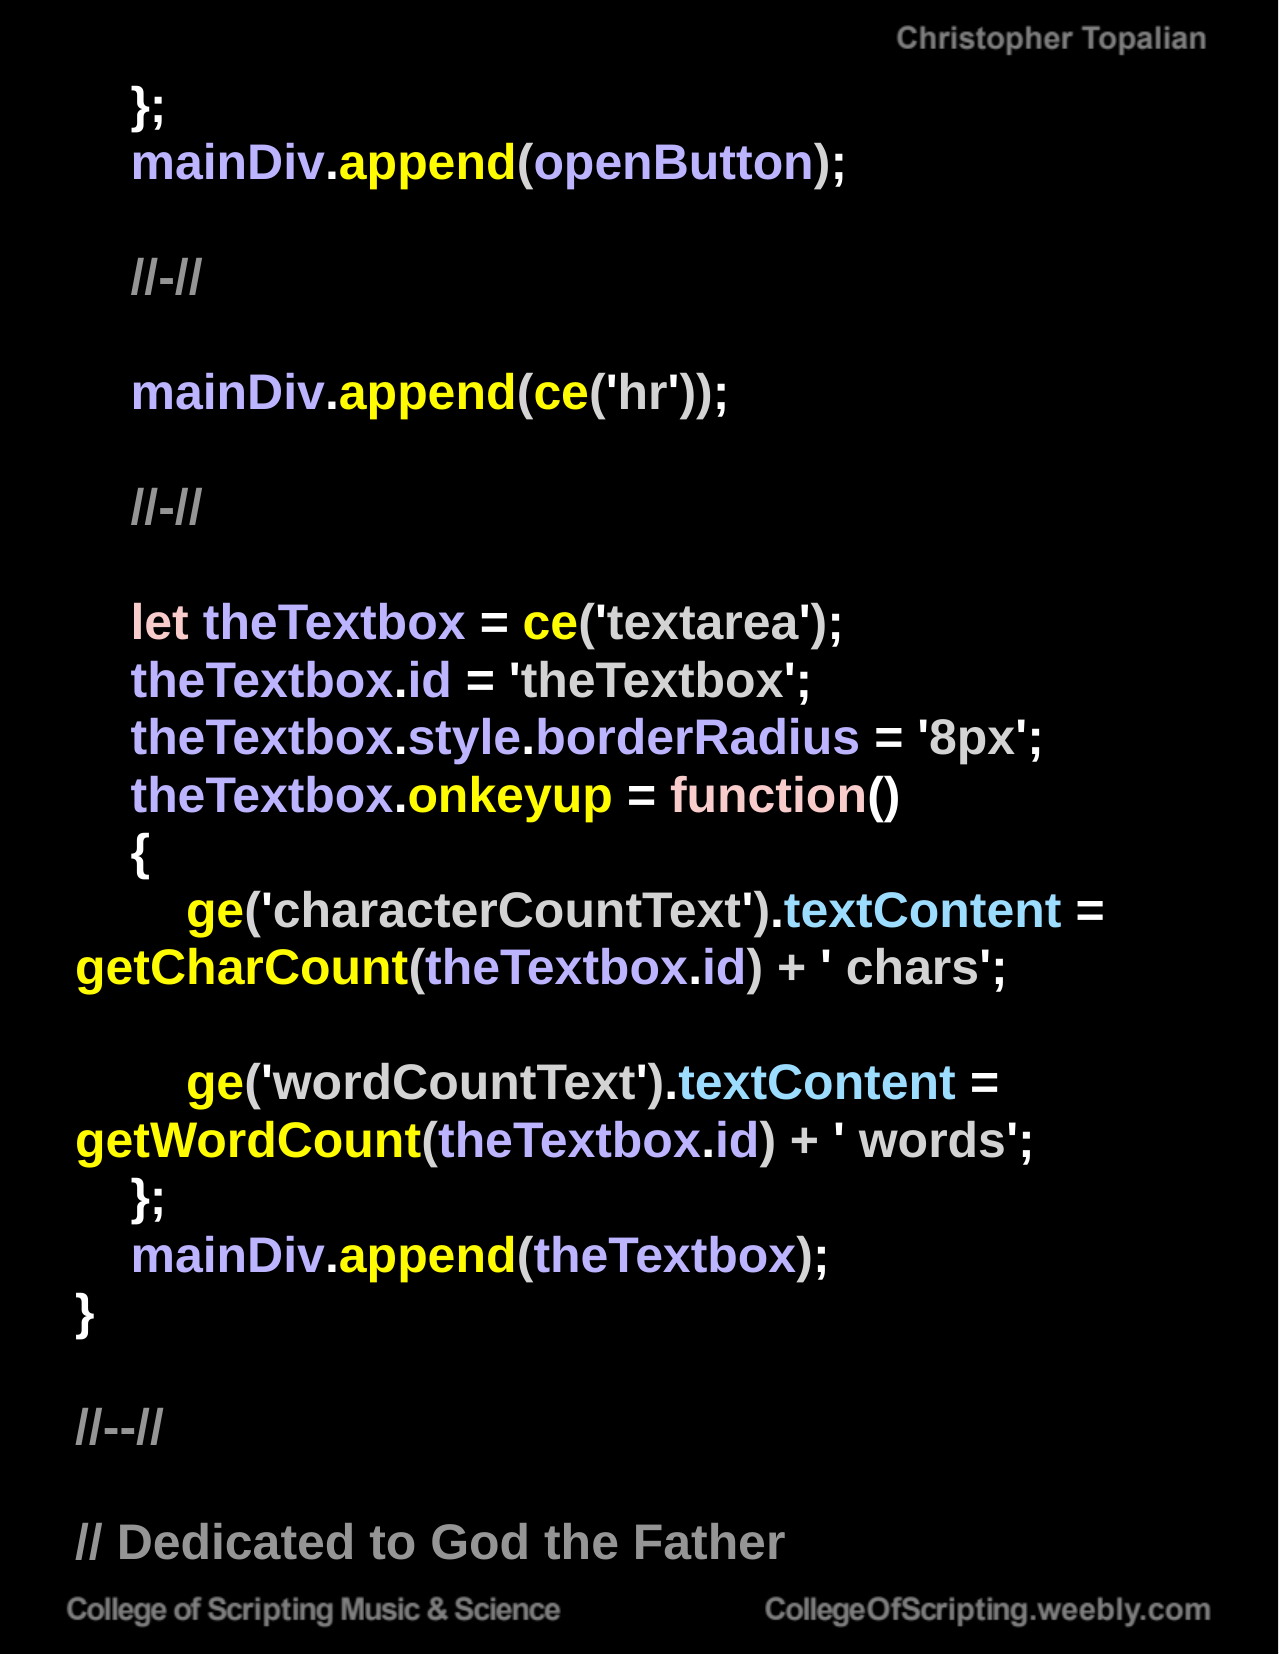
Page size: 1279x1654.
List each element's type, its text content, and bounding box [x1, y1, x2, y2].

text { [75, 822, 1203, 880]
text let theTextbox = ce('textarea'); [75, 592, 1203, 650]
text } [75, 1282, 1203, 1340]
text mainDiv.append(openButton); [75, 132, 1203, 190]
text theTextbox.style.borderRadius = '8px'; [75, 707, 1203, 765]
text mainDiv.append(theTextbox); [75, 1225, 1203, 1282]
text // Dedicated to God the Father [75, 1512, 1203, 1570]
text //--// [75, 1397, 1203, 1455]
text mainDiv.append(ce('hr')); [75, 362, 1203, 420]
text //-// [75, 477, 1203, 535]
text ge('characterCountText').textContent = getCharCount(theTextbox.id) + ' chars'; [75, 880, 1203, 995]
text theTextbox.onkeyup = function() [75, 765, 1203, 822]
text theTextbox.id = 'theTextbox'; [75, 650, 1203, 707]
text }; [75, 75, 1203, 132]
text }; [75, 1167, 1203, 1225]
text //-// [75, 247, 1203, 305]
text ge('wordCountText').textContent = getWordCount(theTextbox.id) + ' words'; [75, 1052, 1203, 1167]
